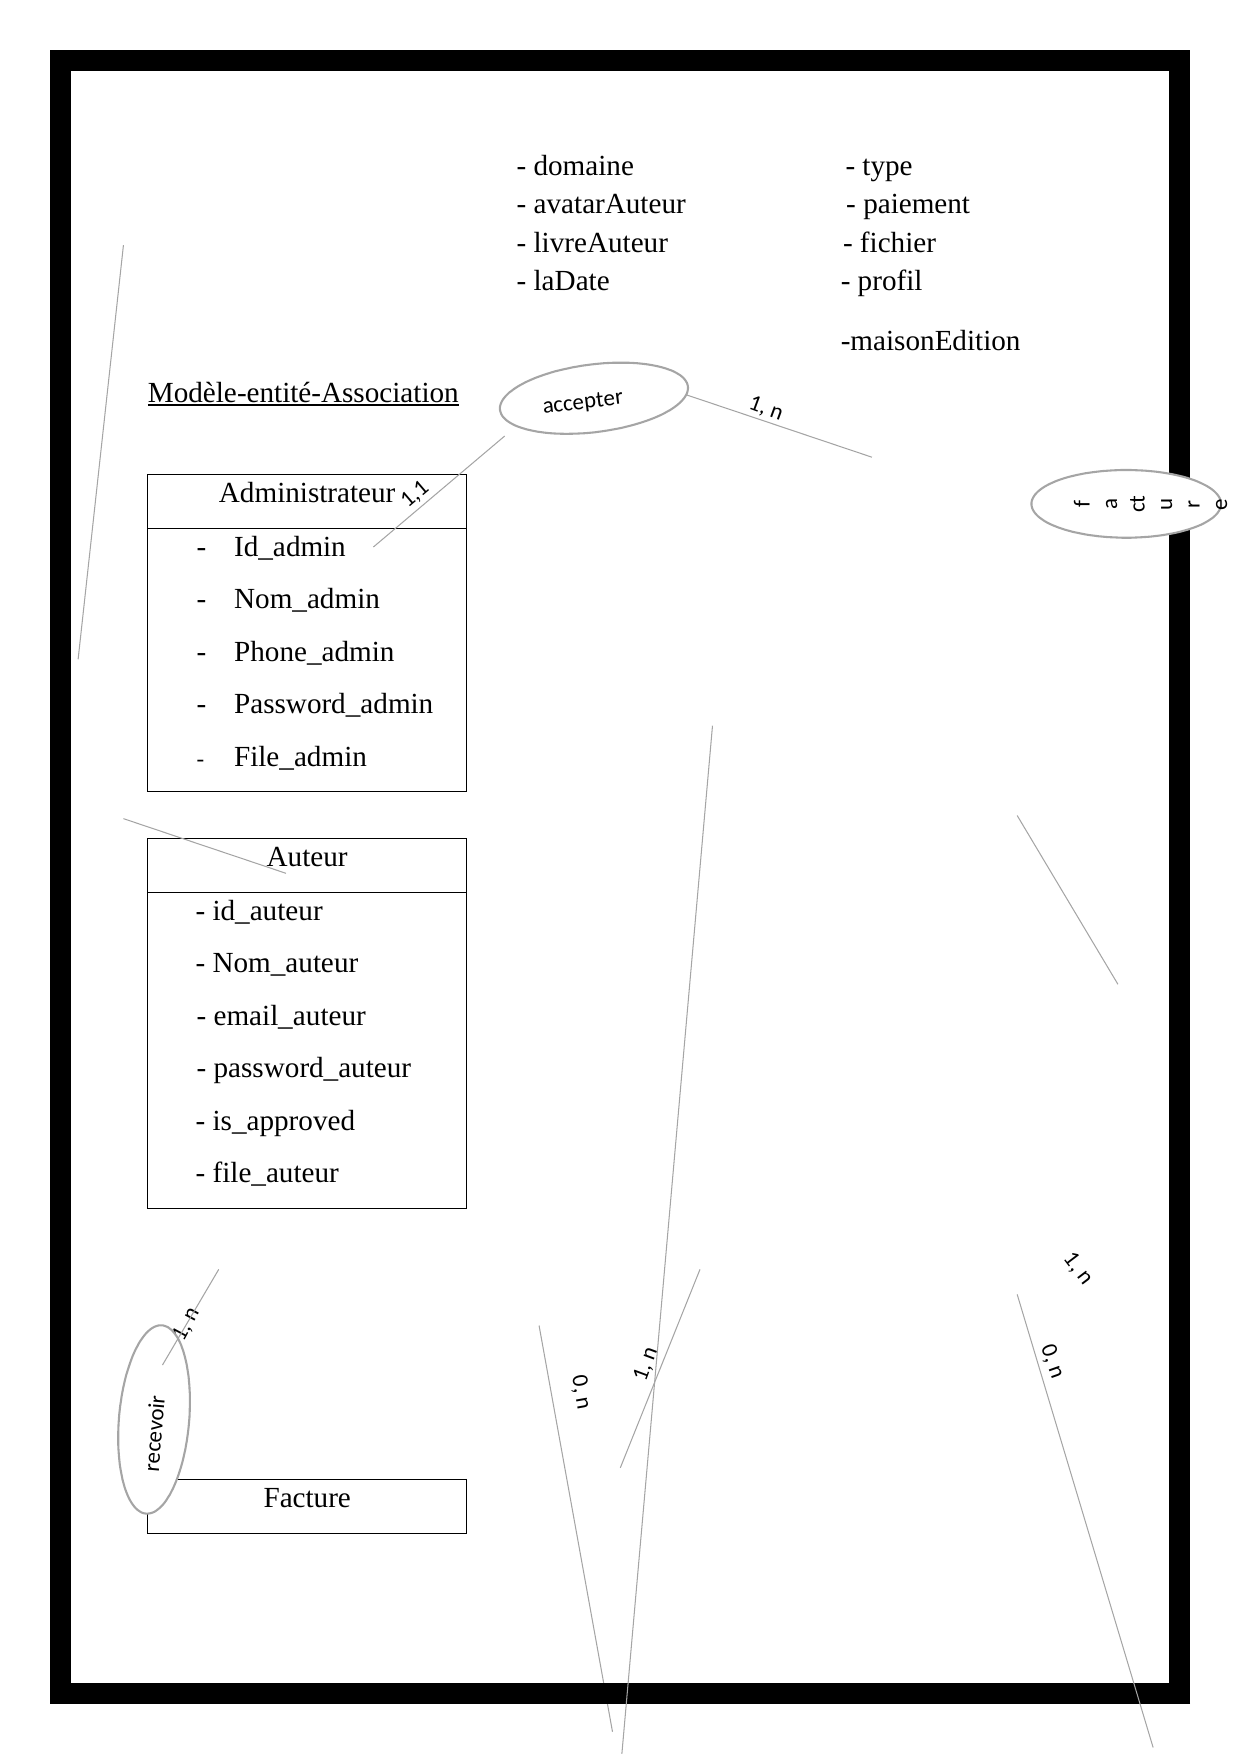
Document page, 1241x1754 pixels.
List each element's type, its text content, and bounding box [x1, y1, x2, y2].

table_cell - id_auteur - Nom_auteur - email_auteur - password_auteur - is_approved - file_auteur [148, 893, 466, 1207]
text - domaine - type - avatarAuteur - paiement - livreAuteur - fichier - laDate - profil [516, 148, 1093, 297]
text Modèle-entité-Association [676, 396, 723, 409]
text Modèle-entité-Association [148, 375, 537, 409]
text Modèle-entité-Association [753, 375, 1093, 409]
table_header Auteur [148, 839, 466, 892]
table_header Administrateur [148, 475, 399, 528]
text Modèle-entité-Association [683, 375, 743, 408]
table_header Facture [148, 1480, 466, 1532]
text -maisonEdition [148, 323, 1093, 356]
table_header Administrateur [409, 479, 466, 528]
table_cell Id_admin Nom_admin Phone_admin Password_admin File_admin [148, 529, 466, 791]
